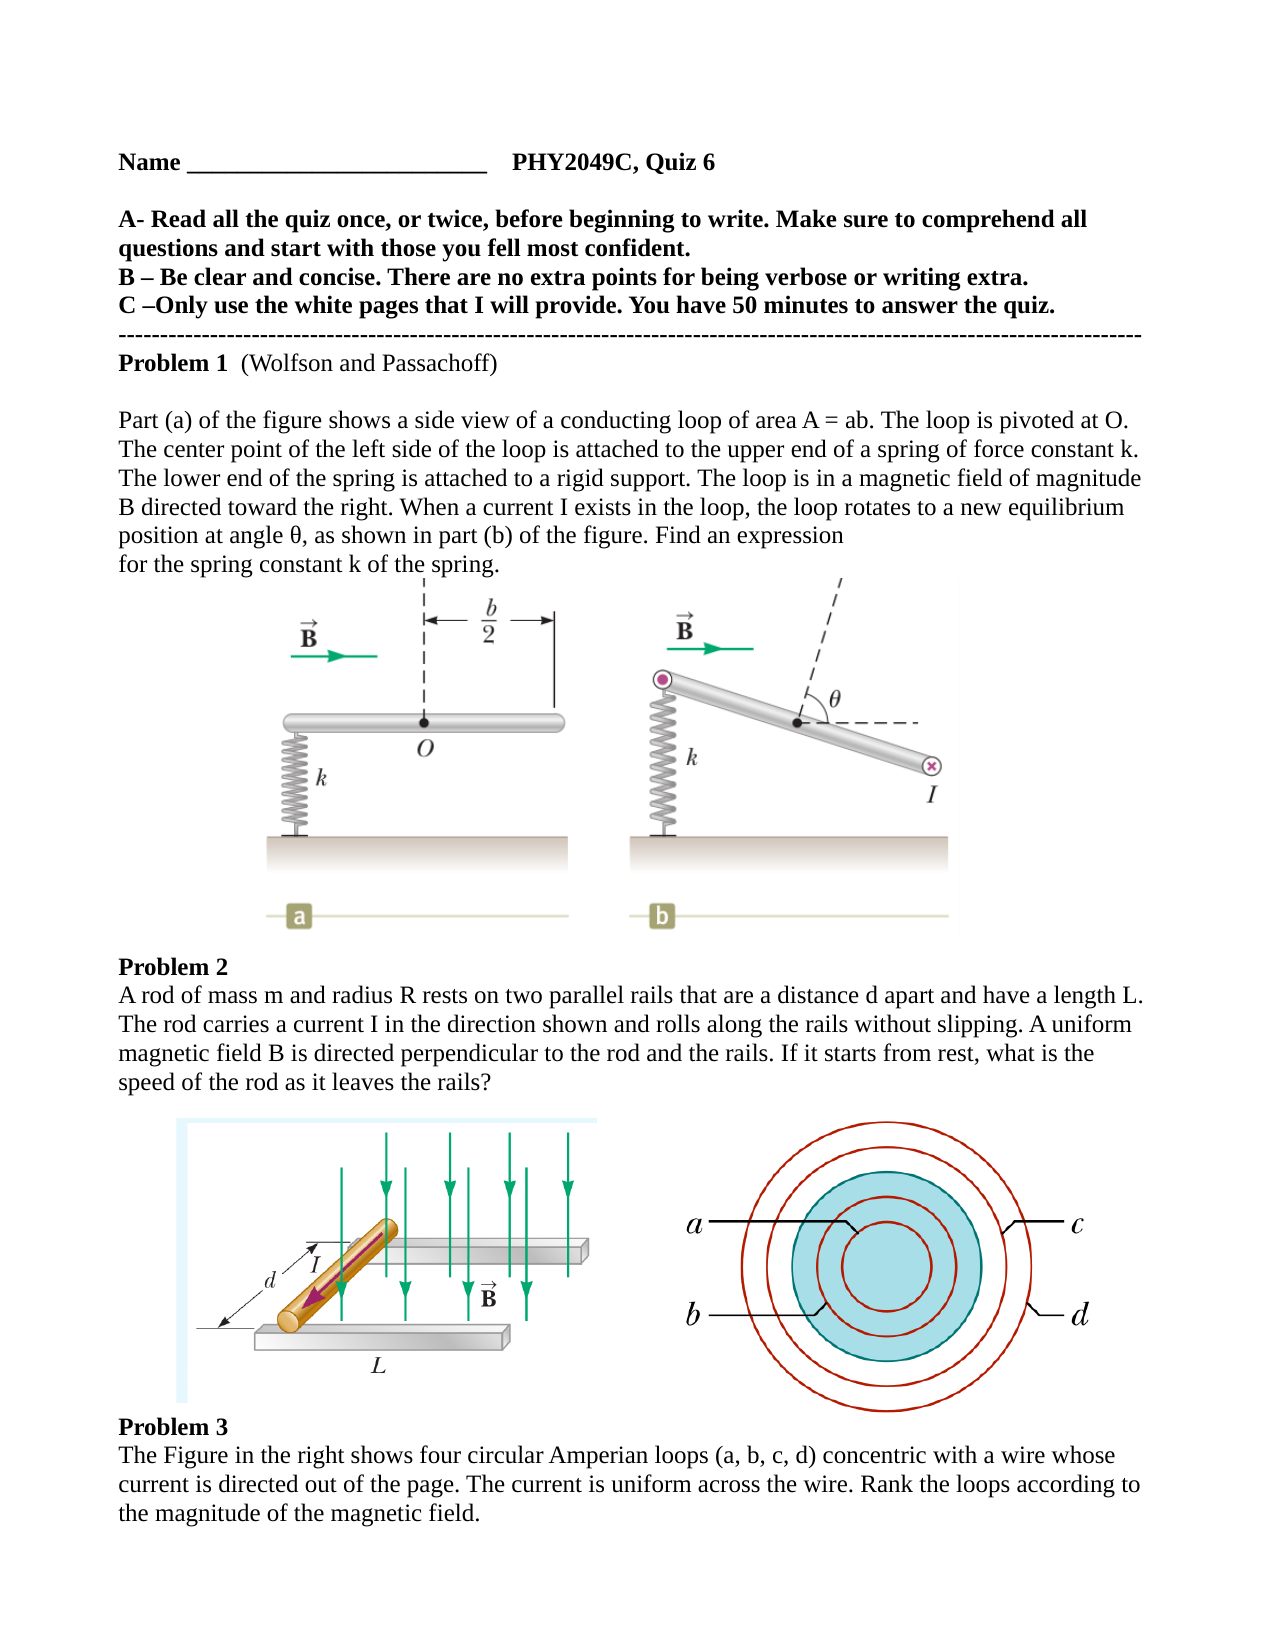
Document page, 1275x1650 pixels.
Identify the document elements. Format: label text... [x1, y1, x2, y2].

picture [663, 1103, 1122, 1419]
picture [264, 578, 960, 936]
text Problem 1 (Wolfson and Passachoff) [118, 348, 1157, 377]
text Problem 2 [118, 952, 1157, 981]
text --------------------------------------------------------------------------------------------------------------------------- [118, 319, 1157, 348]
text for the spring constant k of the spring. [118, 549, 1157, 578]
text A rod of mass m and radius R rests on two parallel rails that are a distance d apart and have a length L. The rod carries a current I in the direction shown and rolls along the rails without slipping. A uniform magnetic field B is directed perpendicular to the rod and the rails. If it starts from rest, what is the speed of the rod as it leaves the rails? [118, 981, 1157, 1096]
text A- Read all the quiz once, or twice, before beginning to write. Make sure to comprehend all questions and start with those you fell most confident. [118, 204, 1157, 262]
text Problem 3 [118, 1412, 1157, 1441]
picture [176, 1118, 597, 1403]
text Part (a) of the figure shows a side view of a conducting loop of area A = ab. The loop is pivoted at O. The center point of the left side of the loop is attached to the upper end of a spring of force constant k. The lower end of the spring is attached to a rigid support. The loop is in a magnetic field of magnitude B directed toward the right. When a current I exists in the loop, the loop rotates to a new equilibrium position at angle θ, as shown in part (b) of the figure. Find an expression [118, 406, 1157, 549]
text Name ________________________ PHY2049C, Quiz 6 [118, 147, 1157, 176]
text C –Only use the white pages that I will provide. You have 50 minutes to answer the quiz. [118, 291, 1157, 319]
text The Figure in the right shows four circular Amperian loops (a, b, c, d) concentric with a wire whose current is directed out of the page. The current is uniform across the wire. Rank the loops according to the magnitude of the magnetic field. [118, 1441, 1157, 1527]
text B – Be clear and concise. There are no extra points for being verbose or writing extra. [118, 262, 1157, 291]
